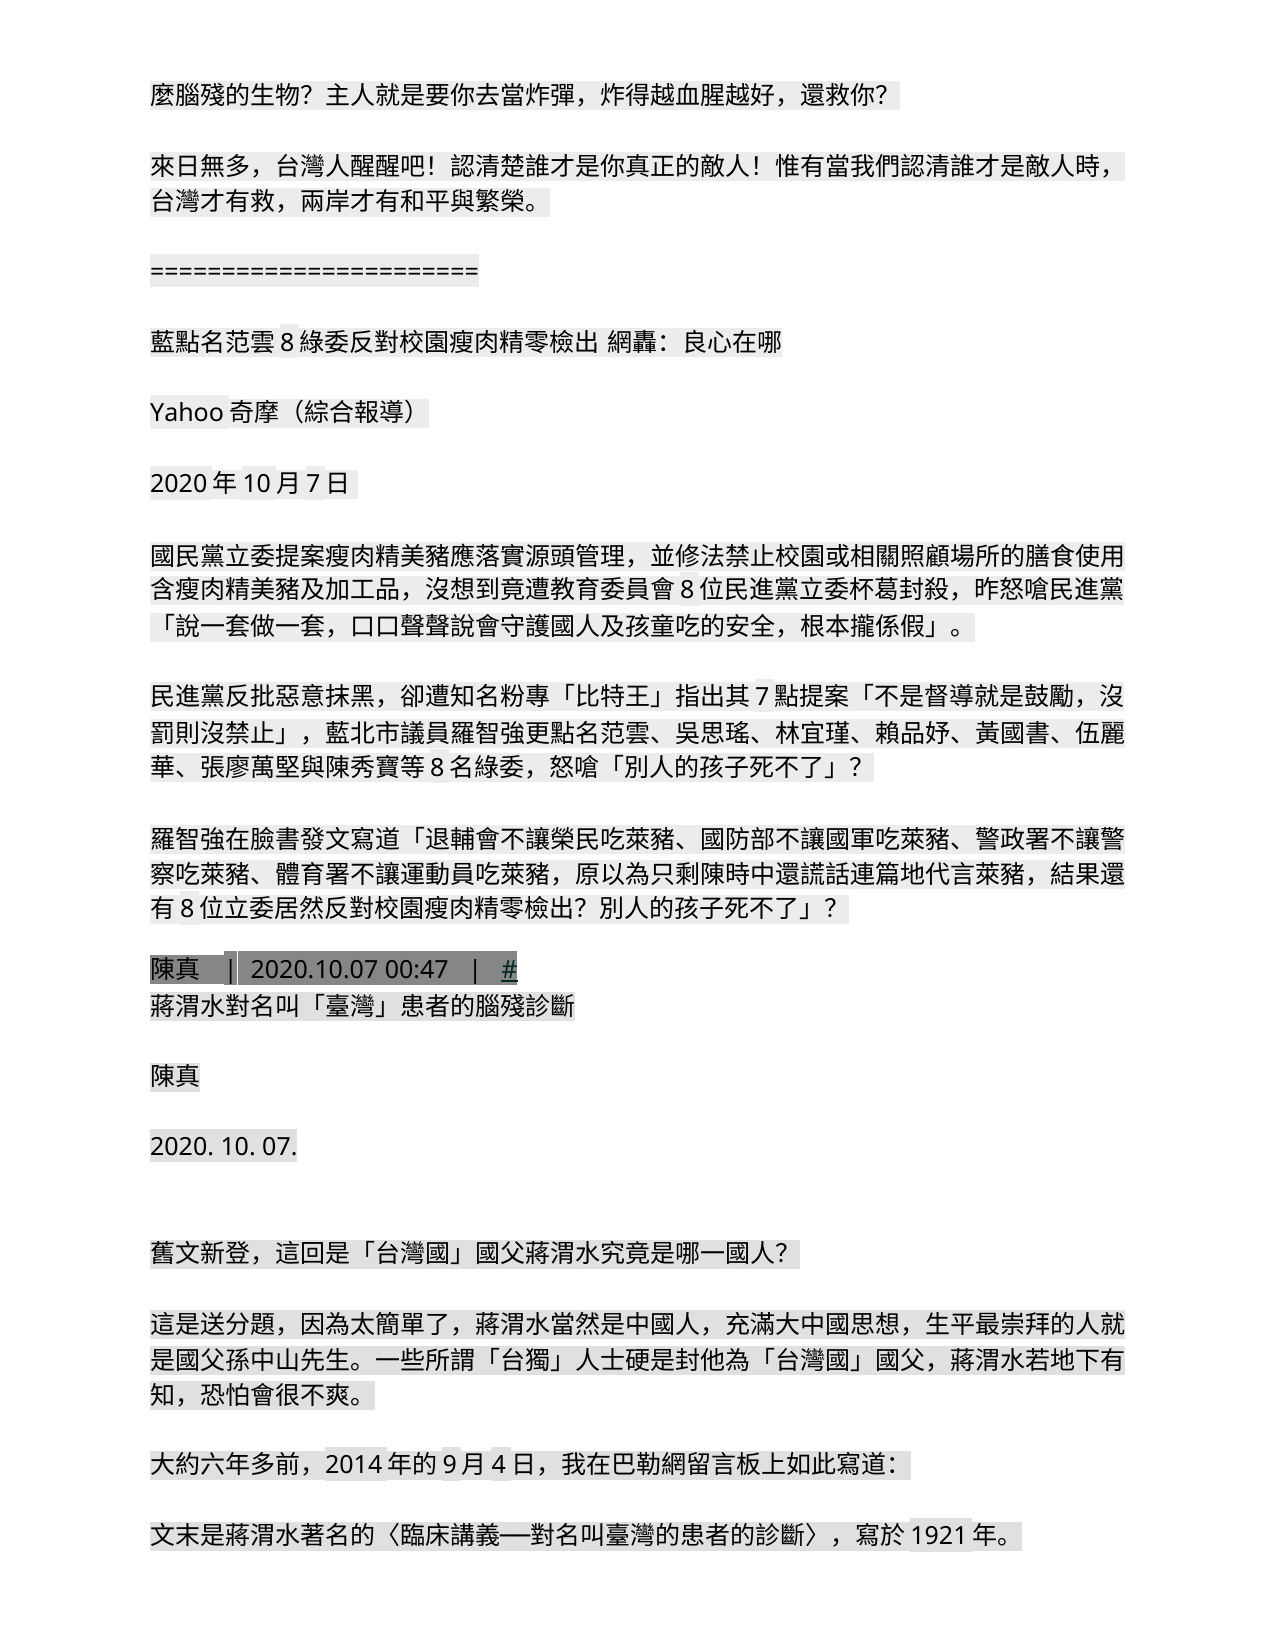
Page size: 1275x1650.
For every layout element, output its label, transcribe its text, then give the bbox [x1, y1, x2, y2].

text 蔣渭水對名叫「臺灣」患者的腦殘診斷 陳真 2020. 10. 07. 舊文新登，這回是「台灣國」國父蔣渭水究竟是哪一國人？ 這是送分題，因為太簡單了，蔣渭水當然是中國人，充滿大中國思想，生平最崇拜的人就是國父孫中山先生。一些所謂「台獨」人士硬是封他為「台灣國」國父，蔣渭水若地下有知，恐怕會很不爽。 大約六年多前，2014年的9月4日，我在巴勒網留言板上如此寫道： 文末是蔣渭水著名的〈臨床講義──對名叫臺灣的患者的診斷〉，寫於1921年。 把蔣渭水抬出來，這樣可就不能扣他「賣台」的大帽子了吧？不過，別忘了，蔣渭水可是滿腦子大中國文化的思想毒素哦，他甚至還在他的這篇〈臨床講義〉中，讚美名叫「台灣」的這個「病人」還好有中國古聖先賢的優良文化思想血統，因此勉強還有得救。 這年頭，在這島上，一切政治掛帥，但卻完全扭曲、簡化甚至顛倒、虛構歷史。例如就在幾個月前，在民進黨的鼓動下，一群「愛台勇士」們，跑來台南，在我經常路過的台南民生綠園，把一尊六百多公斤的巨大國父銅像給幹倒在地，踐而踏之，踩爆國父的頭，彷彿有血海深仇。 摧毀銅像，打爛國父的頭之後，一群人旋即轉往膜拜某位日本鬼子的銅像，以表心向日本。 然而，很不可思議的是，同樣是這樣一些人及其所代表的綠色勢力，卻又同時把蔣渭水給捧為「台灣國」國父。這不是很荒唐嗎？蔣渭水是抗日的啊，而且熱愛中國，更是國父孫中山的追隨者，尊奉為「思想導師」。 黨外有位前輩叫黃煌雄，專門研究蔣渭水，出版相關著作，曾如此寫道： 「所有台灣人民當中，最能夠深入了解孫中山先生，或者活用他的精神與主張的，應該就是蔣渭水先生。他的具體表現，從他對於創立台灣民眾黨態度的確立到路線確定過程上，以及對於台灣民眾黨的主張，精神上是一脈相傳的。」 黃煌雄的結論是：「一生當中，影響蔣渭水最大的就是孫中山先生。」 前些日子，我 (陳真) 一個人來到北京，難免激動，主要是為了沈從文而來，同時也來到五四運動的發源地，尋找胡適、蔡元培及當年 (1919年) 的五四運動遊行示威總指揮傅斯年等人的足跡。 沈從文的北京故居之一，就在北大紅樓附近百米處。一路艱辛，探問了當地許多居民，沒有人聽過沈從文居住的「中老胡同」。後來，有個四、五歲的小娃，遠遠在對街聽到我在問路，竟興奮地衝過來說他知道「中老胡同」在哪，於是拉著我的衣角，飛快地帶我走進一路蜿蜒的歷史巷弄。 大約就在五四運動這個時候，差不多是1920年吧，蔣渭水在島內如火如荼地發起抗日運動，發展組織；影響蔣渭水的思想及其所作所為最大的一個人就是孫文。 不管是五四運動或蔣渭水的各種抗日運動或組織，例如台灣文化協會等，其實都帶有很濃厚的文化改革成份。幾乎可以這麼說：文化改革才是這一切抗日運動的基本核心，而非政治權力爭奪。 蔣渭水和孫文，五四和台灣文化協會等等等，只是一些基本的歷史常識，但是，就連這樣一些常識性的東西，在台灣這樣一種麥卡錫主義式的思想檢查和反中洗腦下，竟也全盤扭曲與竄改，因此才會出現諸如踐踏孫文銅像、醜化中國人及妖魔化中華文化，卻又大捧蔣渭水、把日本鬼子當成阿爸來膜拜的怪異低能現象。 蔣渭水在〈臨床講義〉中如此診斷，他說： 「這位患者 (即台灣)，診斷一下，頭部比身體大，應該是思考力很好才是，但提問二、三道常識，其回答不得要領。由此可想像這個患者是個愚蠢的低能兒。這是因為頭骨大、內容空虛、腦髓不充實的原因。因此稍難點的哲學、數學、科學，還有世界形勢論，一聽就頭暈、頭痛。」 診斷得好傳神，好像在罵當今之腦殘人士。愛台勇士們如果看了不爽，恐怕也只能忍耐，因為這是他們所力捧的「台灣國」國父蔣渭水所寫的診斷內容。 其實從黨外時代以來，我對蔣渭水的這篇〈臨床講義〉始終不是很認同。症狀描述方面倒還蠻正確，治療方面我就不敢茍同了。 蔣醫師認為台灣人之所以在文化上、思想上及道德品性上百病叢生，乃是因為知識營養不夠。但我認為，一個人或一個民族，腦袋裏就算塞了一大堆知識，依舊沒法保證他能夠在品格上或思想上取得進展。蔣醫師的這道處方，有點蘇格拉底的味道，彷彿一個人或一個民族的道德敗壞，只是因為他「知道」得不夠多。 但我以為，光是「知道」並沒有用。光是「知道」一堆資訊有什麼意義呢？網路時代，資訊多到都快爆炸了，但人的思想能力和道德水平以及文化素質這三樣東西有一點點改善嗎？完全沒有，反而嚴重倒退。 那麼，如果蔣醫師的處方不行，俺陳醫師可有什麼處方？據我「行醫」多年治療腦殘的「臨床」經驗，其實我是很悲觀的。腦殘，很可能是一種絕症，吊點滴沒用，只能從腦子打洞，把水排出來，然後再直接輸入各種營養素。不過，其實這樣也沒啥用，歸根結底來說，或有治療效果者，也許就是「詩」；不妨多讀點沈從文，想想梵谷，多看點《鳳凰衛視》陳曉楠主持的「冷暖人生」。 胡適當年在五四運動中曾寫下這樣一段話： 「此後，最要緊的是改革國民性，否則，無論是專制，是共和，是什麼什麼，招牌雖換，貨色照舊，全不行的。」 這話很淺顯，但它講得很好，很重要。旗子換顏色是一點意義也沒有的，就好像我若跑去剪了不同髮型或是換了件衣裳穿，然後跑去照鏡子，外表也許略有不同，但陳真還是一樣是陳真，並沒有重新做人。 ================ 〈臨床講義──對名叫臺灣的患者的診斷〉 醫師：蔣渭水 姓名：臺灣島 性別：男 年齡：從現住所轉移到今二十七歲 原籍：中華民國福建省臺灣道 現住所：大日本帝國臺灣總督府 地位：東經一二Ｏ─一二二、北緯二二─二五 職業：世界和平第一關門守衛 遺傳：有黃帝、周公、孔子、孟子等的血統，遺傳性很明顯 素質：因為是前記聖賢的後裔，故有強健天資聰明的素質 既往症： 幼少時（即鄭成功時代）身體頗為強壯、頭腦清楚、意志堅定、品質高尚、動作靈活。但到清朝時代，由於政策中毒，身體逐漸衰弱、意志薄弱、品質卑劣、節操低下了。轉居日本帝國以來，受到不完全的對症療法，稍有恢復，但畢竟有兩百年的長期慢性中毒症，故不容易治癒。 現症： 道德敗壞、人心刻薄、物質慾望強烈、缺乏精神生活、風俗醜態、迷信很深、深思不遠、缺乏講衛生、墮落怠情、腐敗、卑屈、怠慢、只會爭眼前小利益、智力淺薄、不知立永久大計、虛榮、恬不知恥、四肢倦怠、惰氣滿滿，意氣消沉、完全無朝氣。 主訴：頭痛、眩暈、腹內有飢餓感 大體上是這樣的患者，診斷一下頭部比身體大，應該是思考力很好才是，但提問二、三道常識，其回答不得要領。由此可想像這個患者是個愚蠢的低能兒。 這是因為頭骨大、內容空虛、腦髓不充實的原因。因此稍難點的哲學、數學、科學，還有世界形勢論，一聽就頭暈、頭痛。 另外，手腳也很大很肥，這是因為勞動過多的原因。診斷一下腹部，發現腔胴很瘦，凹進去。腹壁都是皺紋，好像經產婦似的出現有白線條。 我想，像是大正五年來歐洲大戰的一時僥倖，一時肥胖起來了；從去年夏季颳講和風，像是腸子感冒，加上腹瀉，腹部極度膨脹，突然又縮起的緣故吧。 診斷書 診斷：世界文化時期的低能兒 原因：智識營養不良症 經過：因為慢性病，(治療) 經過要長些 預診：素質純良，應及時適當地治療，要是療法不對又荏苒拖延的話，會病入膏肓，有死亡的可能。 療法：原因療法，就是根治療法 處方： 受正規學校教育：極量 要補習教育：極量 進幼兒園：極量 設圖書館：極量 讀報社：極量 上面合劑調和速服二十年會全治，其他還有有效之藥品在此省略。 一九二一年十一月三十日 [150, 985, 1125, 1552]
text 陳真 | 2020.10.07 00:47 | # [150, 950, 1125, 985]
text 我對人渣黨只有一個恨字！ 陳真 2020. 10. 07. 國民黨立委提案，要求修法禁止校園伙食使用含瘦肉精之美豬及其加工品，它媽的竟然遭到范雲、吳思瑤、林宜瑾、賴品妤、黃國書、伍麗華、張廖萬堅與陳秀寶等八位綠營立委的封殺。噁心嘴臉請見： https://bit.ly/3iEirXe 要求別讓小孩的營養午餐吃到美國毒豬，連這麼卑微的要求也要封殺，它媽的還有人性嗎？ 這麼卑微的要求，到底礙著誰了？它媽的竟然連這樣也要杯葛阻擋，難道她們會讓自己的小孩吃毒豬？ 瘦肉精（萊克多巴胺）這東西，連台灣的豬都禁止食用，它媽的你要讓小孩吃？不能立法要求校園伙食禁用毒豬當食材？只能採「鼓勵」和「勸導」方式？台灣軍人不許吃，警察也不許吃，運動員也不許吃，它媽的你要孩童吃毒豬？還騙小孩說這樣的豬肉「賣相很好」，可以「增加豬農收入」，真是可惡透了頂。 衛福部有關萊克多巴胺的謊言文宣，甚至還出現在小學的營養午餐菜單背面，而且還舉辦有獎徵答，洗腦家長與學生，說萊克多巴胺有多好多棒，甚至還睜眼說瞎話說可以增加豬農收入。美國毒豬的進口，害得台灣豬農都要去跳海了，竟然也能瞎掰說萊克多巴胺「可以提高養豬戶的利潤」。他媽的毒豬既然有那麼好，那我請你吃啊，我願意出錢養人渣黨的老老少少天天吃！ 前一陣子，農委會還花錢在《科學人》雜誌上登廣告，說「萊克多巴胺可以增加收益又環保」，完全就是昧著良心胡扯瞎掰，一心就是要透過謊言來美化美國毒豬；拿我們納稅人的錢，洗我們的腦，把台灣人當白痴。這個人渣黨，真是卑劣下流到極點，長久以來說謊成性，不管什麼事，不管多麼離譜的謊話都敢講。 我對這個無惡不作、好話說盡壞事做絕的人渣黨只有一個恨字！到底是什麼樣的腦殘，才會去支持這樣一個齷齪貪婪無恥到極點的人渣黨？ 除了每天瘋狂撈錢卡位自肥搶資源，除了牽親引戚，雞犬昇天，除了完全肆無忌憚地官商勾結，除了搞一些純屬欺騙社會的所謂「台獨」無聊小動作，除了炒作仇中反華，除了鋪天蓋地造謠抹黑傷害異己、陷害忠良，我很想問問人渣黨的支持者們，請摸摸自己的良心，你們到底是支持人渣們的哪一點？ 難道你真的相信這些向來貪生怕死愛財嗜權無惡不作的人渣政客與黨國餘孽，會拿起掃帚戰死沙場？ 難道你真的相信他們是什麼台獨志士？事實上，他們過去根本不是台獨，現在也不是，將來更不是。他們只是以台獨做為一種斂財奪權的詐欺犯罪工具。 難道你活在山洞裏？完全不知道人渣們罄竹難書無法無天的惡行與貪婪？ 難道你真的不知道人渣們是如何過著爽日子？如何以幾何級數般的速度累積財富？ 難道你不知道人渣們私下的真實嘴臉？難道你以為災難一來，他們會跟你我一起在島內坐以待斃？ 難道你以為他們跟你我一樣吃喝、一樣辛苦工作過日子？ 請你告訴我，台灣有多少人一個月能賺六萬元以上？人家蔡啥小光是私人御用廚師薪水就六萬多塊，天天山珍海味吃法國菜。 請你告訴我，台灣有幾個人的日子奢華到這種程度，居然要每個月花六萬多元聘請名貴廚師來為自己一個人料理法國菜？ 難道你真的不知道男性人渣們更是每天燈紅酒綠，花天酒地，每天在酒店抱女人「辦公」、喬利益，隨便一個晚上的花費，你我很可能都得爆肝工作省吃儉用賺上十幾年。 難道你真的不知道這些人渣大多低能無知、無品無德，少有例外？ 難道你真的不知道他們每天的生活就是造謠抹黑奪權卡位搶資源喬利益？ 難道你真的不知道無數人渣在海外置產，隨時可落跑？ 難道你真的不知道人渣們是如何瘋狂地貪污、為所欲為，掏空整個台灣？ 請你摸著自己的良心，想想你的家人和小孩，請你告訴我，你支持這樣一個無恥齷齪貪婪至極的卑鄙人渣犯罪集團，究竟是為了什麼？ 請你告訴我，難道你真的甘心讓人渣們以你和你的家人與小孩當砲灰，毀掉台灣、毀掉對岸骨肉同胞，然後來成就這一小撮人渣幾十輩子都吃喝不盡的榮華富貴？ 我更要問問那些由人渣黨用納稅人的大筆公款所豢養的網軍，每天昧著良心造謠抹黑，傷害異己，陷害忠良，為虎作倀，顛倒是非黑白，破壞整個台灣社會，你們的良心不會不安嗎？幹這樣一些傷天害理之事，你抬得起頭來面對自己的家人親友、對得起你自己的小孩嗎？ 台灣所面臨的真正問題根本與統獨無關，而是面臨一種殖民本質的詐騙分贓政治，由美國所豢養的一群無惡不作的人渣走狗，一個犯罪集團，盤踞台灣，瘋狂貪污，大撈特撈；美國人刻意縱容，以之做為一種酬勞，藉以驅使台灣成為一顆攻擊大陸的人肉炸彈，使兩岸血腥相殘，甚至陷入內戰，摧毀中國，以遂其繼續稱霸世界為所欲為的帝國圖謀。 在戰場上，有時會利用動物 (比方說狗) 做為一種武器，讓牠們全身攜帶炸藥去炸死敵人。當一聲令下，狗兒們就往前衝，此時你只能憐憫狗兒的無知。但是，倘若狗兒們竟然一直在熱烈討論主人會不會來救牠？你聽了，心裏有何感想？你一定會想，天底下怎麼會有這麼腦殘的生物？主人就是要你去當炸彈，炸得越血腥越好，還救你？ 來日無多，台灣人醒醒吧！認清楚誰才是你真正的敵人！惟有當我們認清誰才是敵人時，台灣才有救，兩岸才有和平與繁榮。 ======================= 藍點名范雲8綠委反對校園瘦肉精零檢出 網轟：良心在哪 Yahoo奇摩（綜合報導） 2020年10月7日 國民黨立委提案瘦肉精美豬應落實源頭管理，並修法禁止校園或相關照顧場所的膳食使用含瘦肉精美豬及加工品，沒想到竟遭教育委員會8位民進黨立委杯葛封殺，昨怒嗆民進黨「說一套做一套，口口聲聲說會守護國人及孩童吃的安全，根本攏係假」。 民進黨反批惡意抹黑，卻遭知名粉專「比特王」指出其7點提案「不是督導就是鼓勵，沒罰則沒禁止」，藍北市議員羅智強更點名范雲、吳思瑤、林宜瑾、賴品妤、黃國書、伍麗華、張廖萬堅與陳秀寶等8名綠委，怒嗆「別人的孩子死不了」？ 羅智強在臉書發文寫道「退輔會不讓榮民吃萊豬、國防部不讓國軍吃萊豬、警政署不讓警察吃萊豬、體育署不讓運動員吃萊豬，原以為只剩陳時中還謊話連篇地代言萊豬，結果還有8位立委居然反對校園瘦肉精零檢出？別人的孩子死不了」？ [150, 75, 1125, 925]
